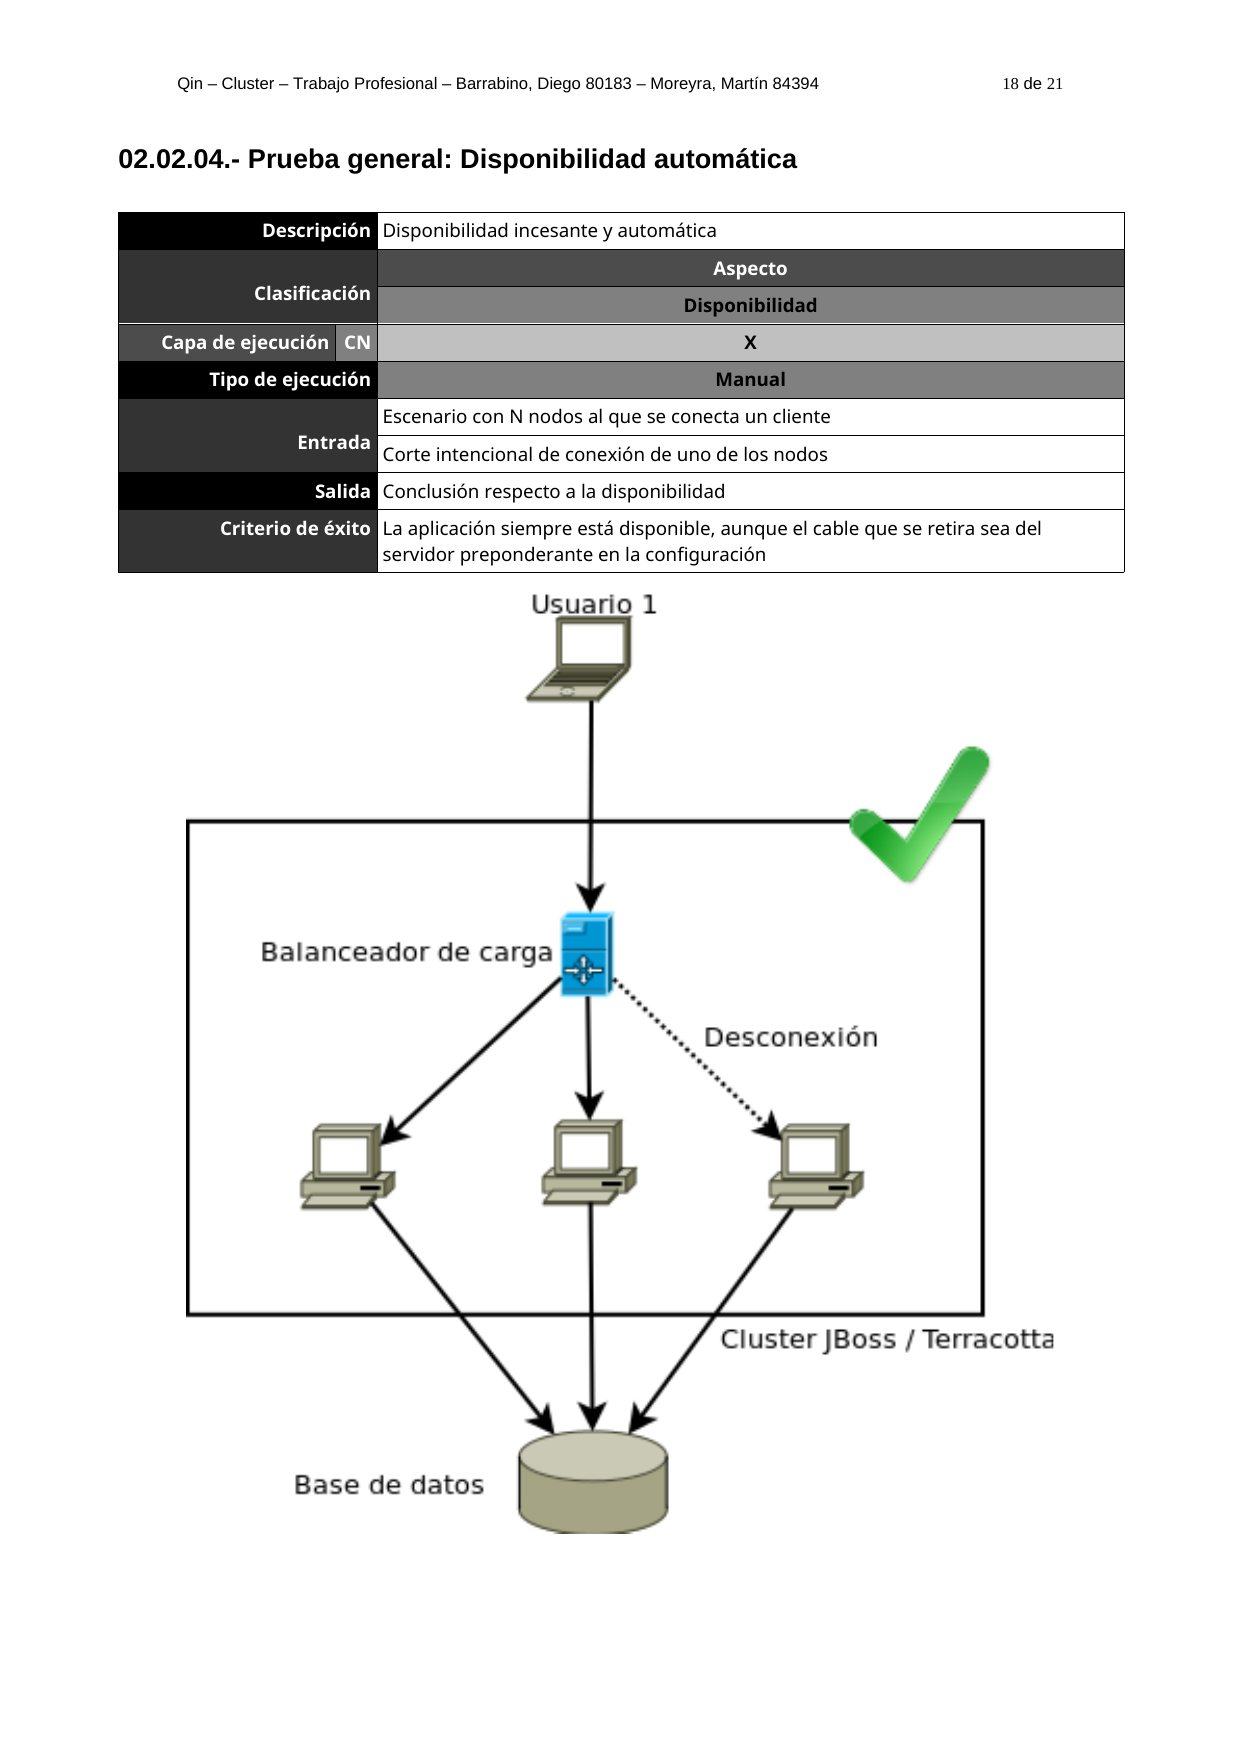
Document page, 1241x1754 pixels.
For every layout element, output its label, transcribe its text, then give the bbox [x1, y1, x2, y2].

table_cell Disponibilidad [378, 287, 1124, 323]
table_cell Corte intencional de conexión de uno de los nodos [378, 436, 1124, 472]
table_cell Entrada [119, 399, 377, 472]
table_cell CN [336, 325, 377, 361]
table_cell X [378, 325, 1124, 361]
table_cell Aspecto [378, 250, 1124, 286]
table_cell La aplicación siempre está disponible, aunque el cable que se retira sea del servidor preponderante en la configuración [378, 510, 1124, 572]
subtitle 02.02.04.- Prueba general: Disponibilidad automática [118, 143, 1122, 174]
table_cell Tipo de ejecución [119, 362, 377, 398]
table_cell Clasificación [119, 250, 377, 323]
table_header Descripción [119, 213, 377, 249]
table_cell Manual [378, 362, 1124, 398]
table_header Disponibilidad incesante y automática [378, 213, 1124, 249]
table_cell Escenario con N nodos al que se conecta un cliente [378, 399, 1124, 435]
table_cell Criterio de éxito [119, 510, 377, 572]
table_cell Conclusión respecto a la disponibilidad [378, 473, 1124, 509]
picture [186, 589, 1054, 1534]
table_cell Capa de ejecución [119, 325, 335, 361]
table_cell Salida [119, 473, 377, 509]
